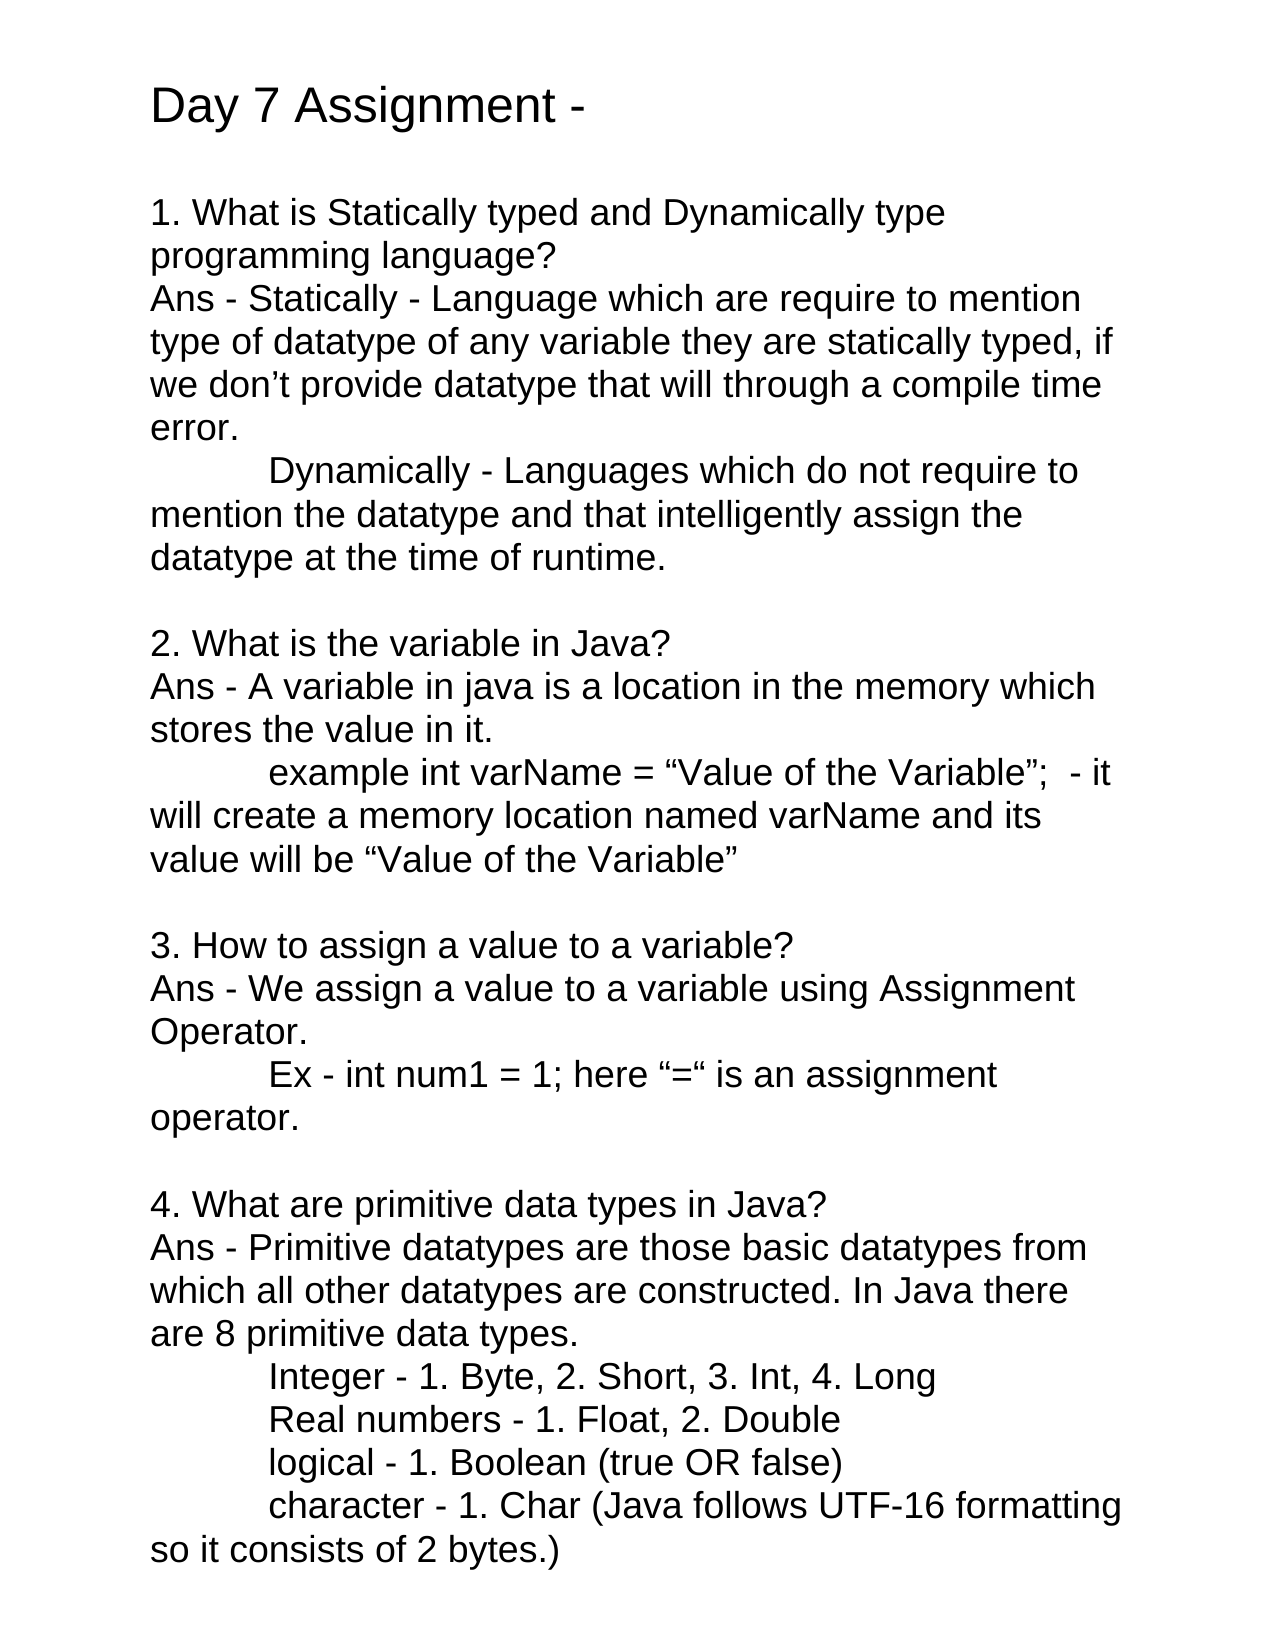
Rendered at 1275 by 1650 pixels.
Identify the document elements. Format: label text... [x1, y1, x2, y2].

text Ex - int num1 = 1; here “=“ is an assignment operator. [150, 1052, 1125, 1139]
text Day 7 Assignment - [150, 75, 1125, 132]
text Ans - Primitive datatypes are those basic datatypes from which all other datatypes are constructed. In Java there are 8 primitive data types. [150, 1225, 1125, 1354]
text 3. How to assign a value to a variable? [150, 923, 1125, 966]
text Real numbers - 1. Float, 2. Double [150, 1397, 1125, 1441]
text Ans - Statically - Language which are require to mention type of datatype of any variable they are statically typed, if we don’t provide datatype that will through a compile time error. [150, 276, 1125, 449]
text character - 1. Char (Java follows UTF-16 formatting so it consists of 2 bytes.) [150, 1484, 1125, 1570]
text 2. What is the variable in Java? [150, 621, 1125, 664]
text Dynamically - Languages which do not require to mention the datatype and that intelligently assign the datatype at the time of runtime. [150, 449, 1125, 578]
text Ans - We assign a value to a variable using Assignment Operator. [150, 966, 1125, 1052]
text example int varName = “Value of the Variable”; - it will create a memory location named varName and its value will be “Value of the Variable” [150, 751, 1125, 880]
text 4. What are primitive data types in Java? [150, 1182, 1125, 1225]
text Ans - A variable in java is a location in the memory which stores the value in it. [150, 664, 1125, 751]
text 1. What is Statically typed and Dynamically type programming language? [150, 190, 1125, 276]
text logical - 1. Boolean (true OR false) [150, 1441, 1125, 1484]
text Integer - 1. Byte, 2. Short, 3. Int, 4. Long [150, 1354, 1125, 1397]
